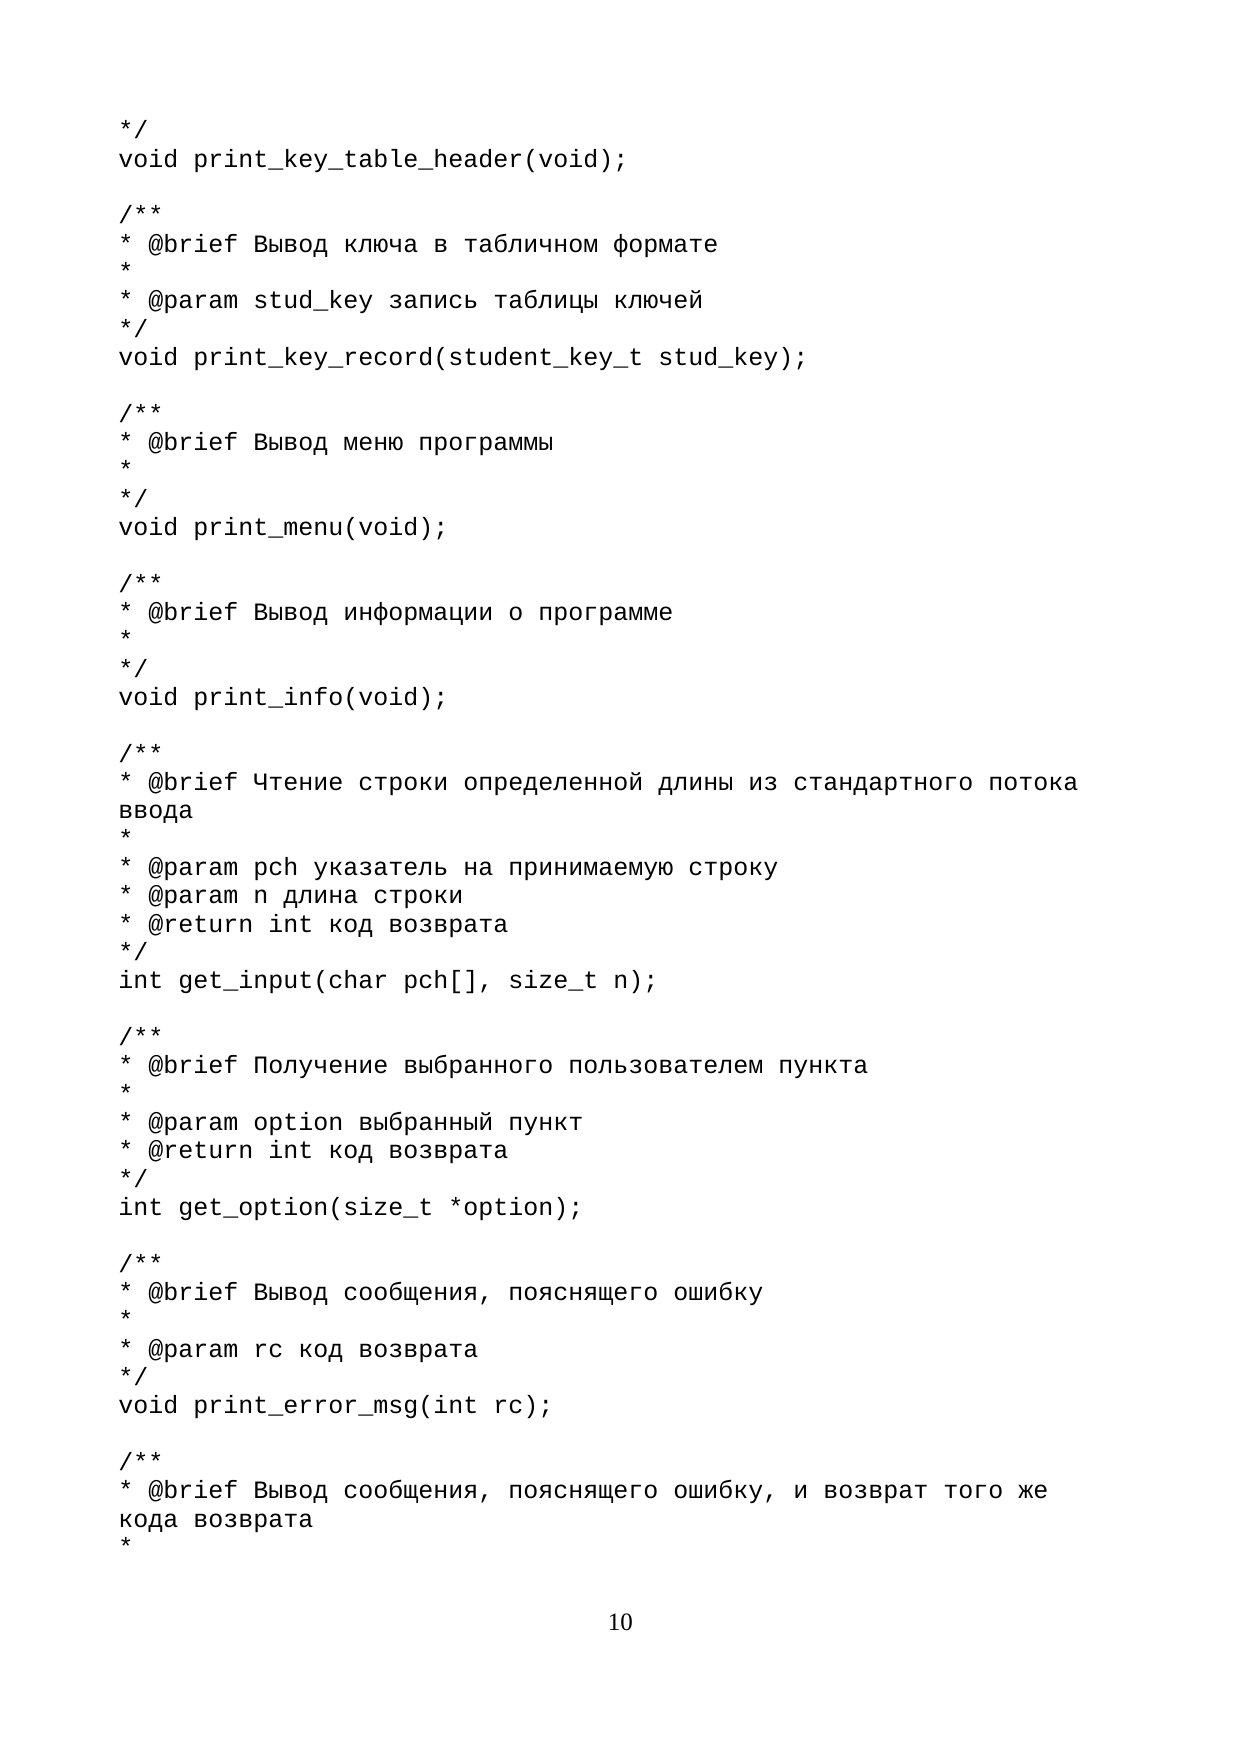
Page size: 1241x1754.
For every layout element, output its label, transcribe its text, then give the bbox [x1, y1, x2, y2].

text */ [118, 1365, 1122, 1393]
text */ [118, 940, 1122, 968]
text * [118, 1308, 1122, 1336]
text /** [118, 1450, 1122, 1478]
text * @brief Вывод сообщения, пояснящего ошибку [118, 1280, 1122, 1308]
text void print_menu(void); [118, 515, 1122, 543]
text /** [118, 741, 1122, 770]
text void print_key_record(student_key_t stud_key); [118, 345, 1122, 373]
text * @brief Получение выбранного пользователем пункта [118, 1053, 1122, 1081]
text int get_input(char pch[], size_t n); [118, 968, 1122, 996]
text * @brief Вывод информации о программе [118, 600, 1122, 628]
text /** [118, 571, 1122, 600]
text * [118, 260, 1122, 288]
text * @brief Вывод сообщения, пояснящего ошибку, и возврат того же кода возврата [118, 1478, 1122, 1535]
text * @param option выбранный пункт [118, 1110, 1122, 1138]
text * @return int код возврата [118, 911, 1122, 940]
text * [118, 628, 1122, 656]
text * @brief Вывод ключа в табличном формате [118, 231, 1122, 260]
text void print_key_table_header(void); [118, 146, 1122, 175]
text * [118, 826, 1122, 855]
text * [118, 458, 1122, 486]
text * @param stud_key запись таблицы ключей [118, 288, 1122, 316]
text */ [118, 486, 1122, 515]
text */ [118, 1166, 1122, 1195]
text void print_info(void); [118, 685, 1122, 713]
text * @brief Чтение строки определенной длины из стандартного потока ввода [118, 770, 1122, 826]
text */ [118, 656, 1122, 685]
text /** [118, 1251, 1122, 1280]
text * [118, 1081, 1122, 1110]
text int get_option(size_t *option); [118, 1195, 1122, 1223]
text * @return int код возврата [118, 1138, 1122, 1166]
text * @brief Вывод меню программы [118, 430, 1122, 458]
text /** [118, 401, 1122, 430]
text * @param rc код возврата [118, 1336, 1122, 1365]
text /** [118, 203, 1122, 231]
text */ [118, 118, 1122, 146]
text void print_error_msg(int rc); [118, 1393, 1122, 1421]
text * @param n длина строки [118, 883, 1122, 911]
text */ [118, 316, 1122, 345]
text * [118, 1535, 1122, 1563]
text /** [118, 1025, 1122, 1053]
text * @param pch указатель на принимаемую строку [118, 855, 1122, 883]
